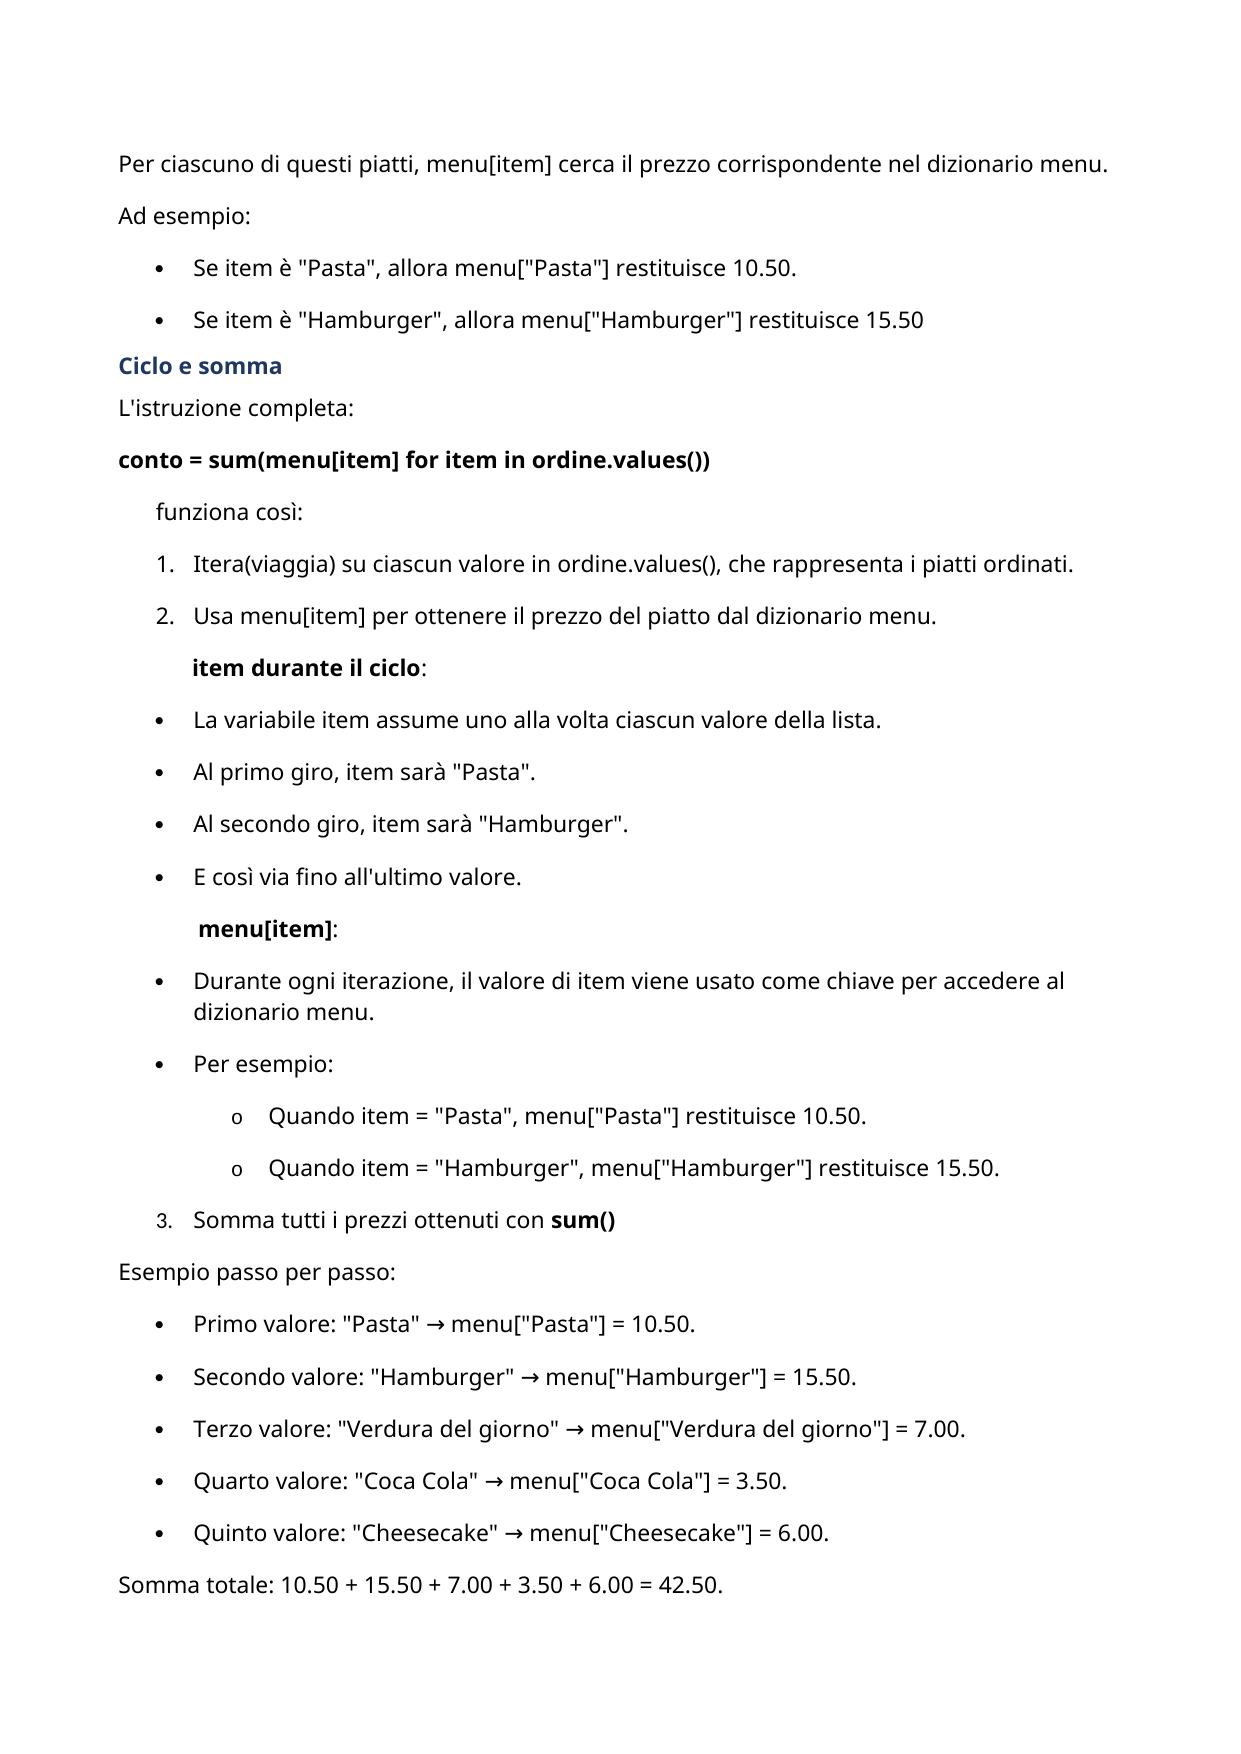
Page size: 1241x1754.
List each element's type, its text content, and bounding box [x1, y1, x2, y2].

list Usa menu[item] per ottenere il prezzo del piatto dal dizionario menu. [156, 600, 1122, 631]
list Quinto valore: "Cheesecake" → menu["Cheesecake"] = 6.00. [156, 1517, 1122, 1548]
list Se item è "Hamburger", allora menu["Hamburger"] restituisce 15.50 [156, 304, 1122, 335]
text Per ciascuno di questi piatti, menu[item] cerca il prezzo corrispondente nel dizionario menu. [118, 148, 1122, 179]
list Secondo valore: "Hamburger" → menu["Hamburger"] = 15.50. [156, 1360, 1122, 1392]
list Quarto valore: "Coca Cola" → menu["Coca Cola"] = 3.50. [156, 1464, 1122, 1496]
list Somma tutti i prezzi ottenuti con sum() [156, 1204, 1122, 1235]
list Per esempio: [156, 1048, 1122, 1079]
text Ad esempio: [118, 200, 1122, 231]
text funziona così: [118, 496, 1122, 527]
text conto = sum(menu[item] for item in ordine.values()) [118, 444, 1122, 475]
list La variabile item assume uno alla volta ciascun valore della lista. [156, 704, 1122, 735]
text menu[item]: [118, 912, 1122, 944]
list Se item è "Pasta", allora menu["Pasta"] restituisce 10.50. [156, 252, 1122, 283]
text Somma totale: 10.50 + 15.50 + 7.00 + 3.50 + 6.00 = 42.50. [118, 1569, 1122, 1600]
list Terzo valore: "Verdura del giorno" → menu["Verdura del giorno"] = 7.00. [156, 1412, 1122, 1444]
list Durante ogni iterazione, il valore di item viene usato come chiave per accedere al dizionario menu. [156, 964, 1122, 1027]
list Itera(viaggia) su ciascun valore in ordine.values(), che rappresenta i piatti ordinati. [156, 548, 1122, 579]
list Al primo giro, item sarà "Pasta". [156, 756, 1122, 787]
list Quando item = "Pasta", menu["Pasta"] restituisce 10.50. [231, 1100, 1122, 1131]
list Primo valore: "Pasta" → menu["Pasta"] = 10.50. [156, 1308, 1122, 1339]
list Quando item = "Hamburger", menu["Hamburger"] restituisce 15.50. [231, 1152, 1122, 1183]
text Esempio passo per passo: [118, 1256, 1122, 1287]
subtitle Ciclo e somma [118, 350, 1122, 381]
list Al secondo giro, item sarà "Hamburger". [156, 808, 1122, 839]
text item durante il ciclo: [118, 652, 1122, 683]
list E così via fino all'ultimo valore. [156, 860, 1122, 892]
text L'istruzione completa: [118, 392, 1122, 423]
